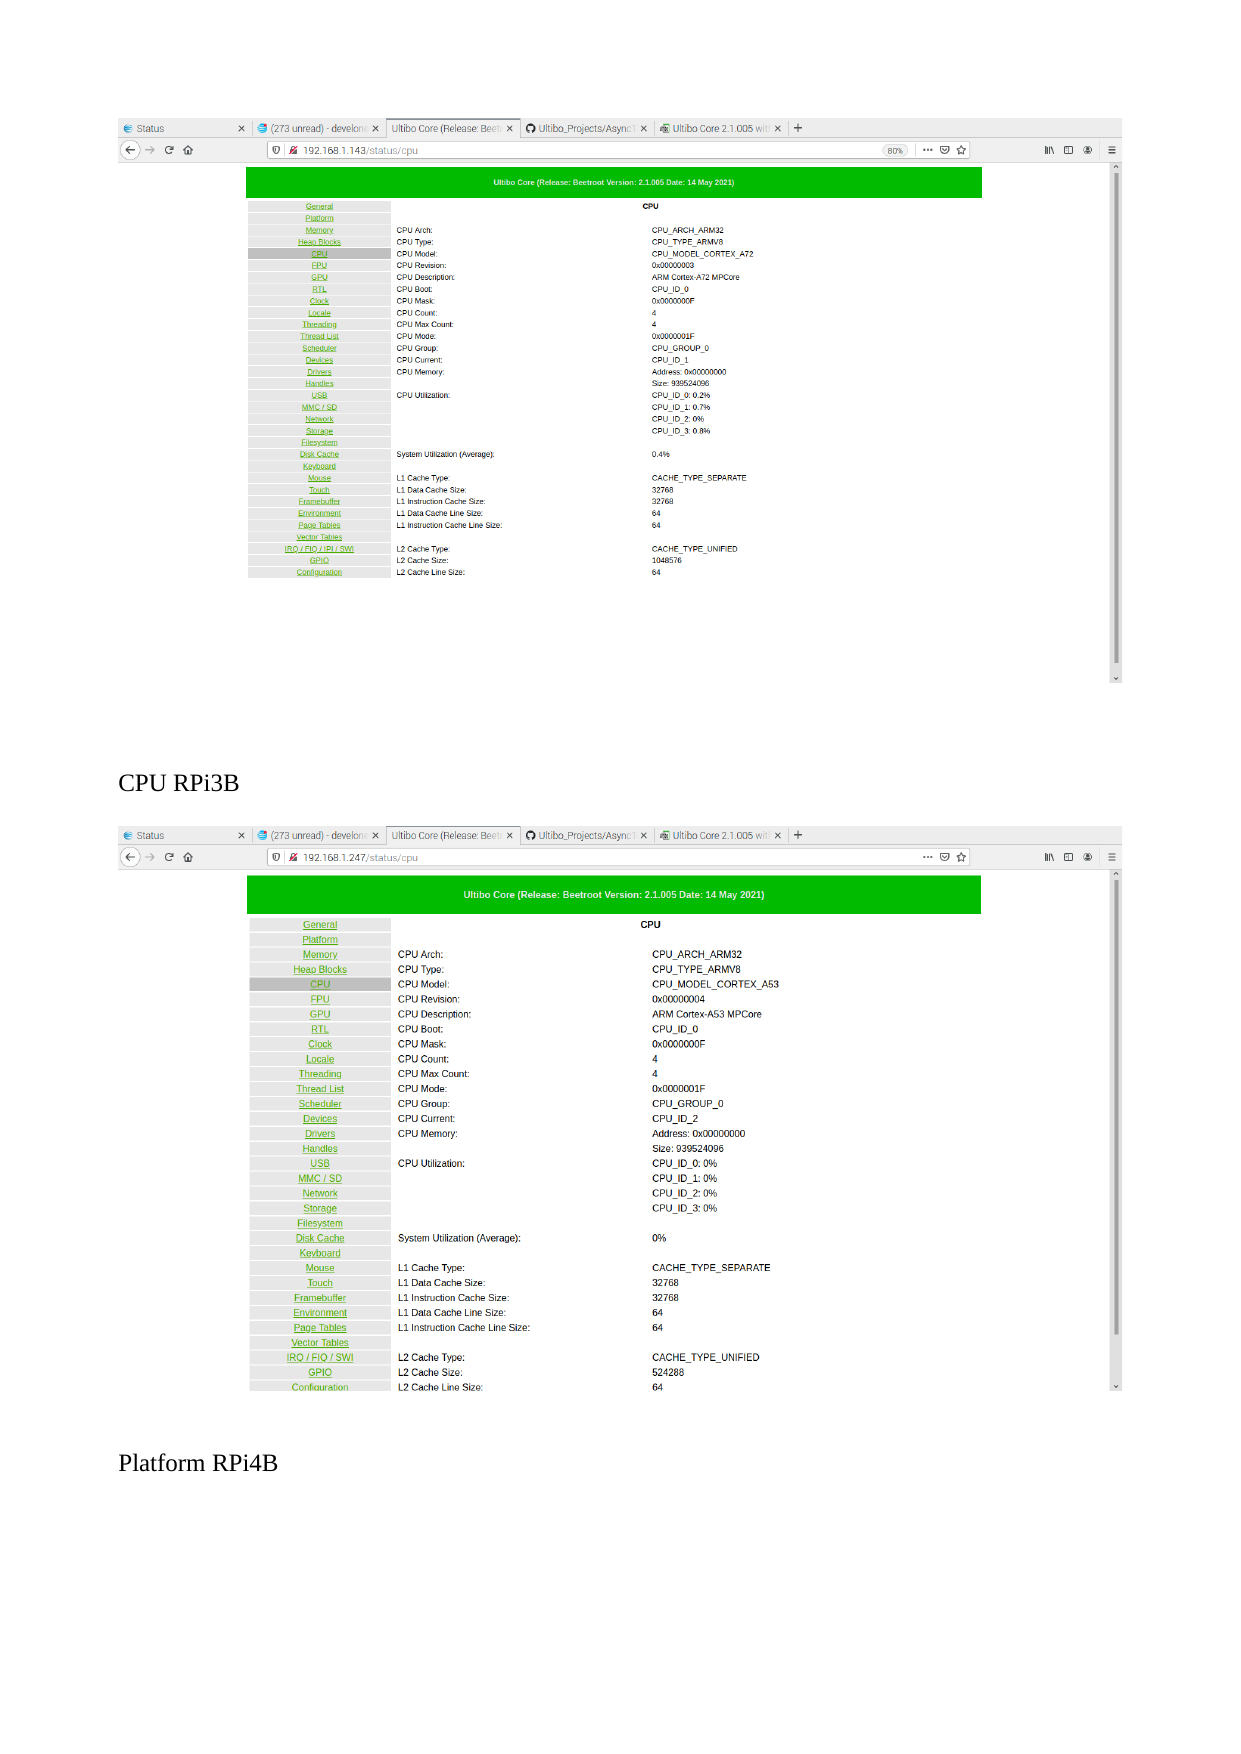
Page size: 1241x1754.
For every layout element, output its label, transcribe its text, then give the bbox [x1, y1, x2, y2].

picture [118, 826, 1123, 1391]
text Platform RPi4B [118, 1448, 1122, 1476]
text CPU RPi3B [118, 768, 1122, 797]
picture [118, 118, 1123, 683]
